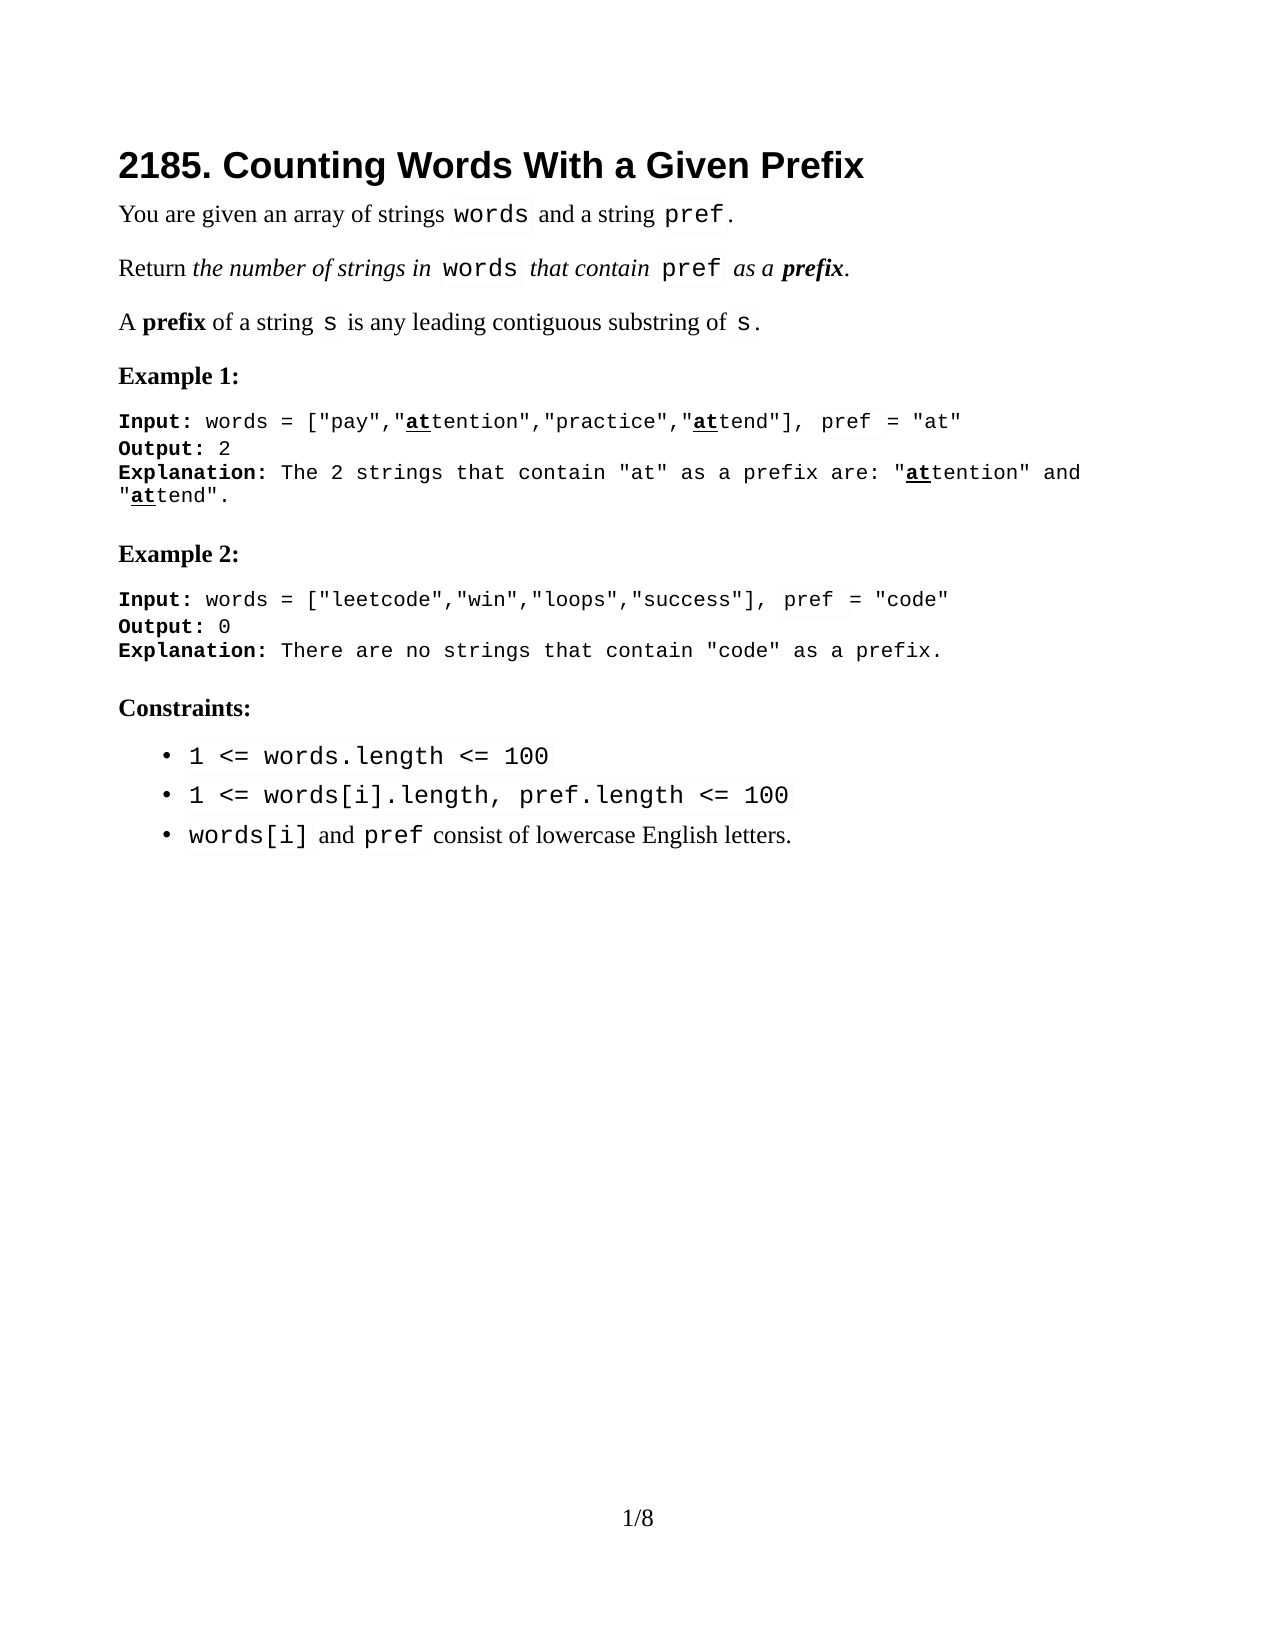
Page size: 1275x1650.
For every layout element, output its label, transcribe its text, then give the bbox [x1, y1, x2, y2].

list words[i] and pref consist of lowercase English letters. [313, 819, 361, 854]
text words [452, 200, 532, 233]
text Return the number of strings in [118, 253, 440, 287]
list words[i] and pref consist of lowercase English letters. [427, 819, 1157, 854]
text is any leading contiguous substring of [342, 307, 733, 341]
list words[i] and pref consist of lowercase English letters. [362, 820, 426, 854]
text Output: 2 [118, 438, 1157, 462]
text Explanation: There are no strings that contain "code" as a prefix. [118, 639, 1157, 663]
list [553, 740, 1157, 775]
text that contain [522, 253, 658, 287]
list [793, 780, 1157, 814]
list 1 <= words.length <= 100 [162, 740, 552, 775]
text . [755, 307, 1157, 341]
text A prefix of a string [118, 307, 320, 341]
text You are given an array of strings [118, 199, 451, 233]
text pref [782, 587, 849, 616]
text pref [659, 254, 724, 287]
text words [441, 254, 521, 287]
text and a string [533, 199, 661, 233]
subtitle 2185. Counting Words With a Given Prefix [118, 143, 1157, 186]
text Example 2: [118, 539, 1157, 567]
list 1 <= words[i].length, pref.length <= 100 [162, 780, 792, 814]
text pref [662, 200, 727, 233]
list words[i] and pref consist of lowercase English letters. [162, 819, 312, 854]
text Output: 0 [118, 616, 1157, 639]
text Example 1: [118, 361, 1157, 390]
text s [321, 308, 341, 341]
text s [734, 308, 754, 341]
text Input: words = ["pay","attention","practice","attend"], pref [118, 408, 886, 438]
text Explanation: The 2 strings that contain "at" as a prefix are: "attention" and "attend". [118, 462, 1157, 509]
text = "at" [887, 408, 1157, 438]
text as a prefix. [725, 253, 1157, 287]
text Constraints: [118, 693, 1157, 721]
text Input: words = ["leetcode","win","loops","success"], [118, 586, 781, 616]
text . [728, 199, 1157, 233]
text = "code" [850, 586, 1157, 616]
